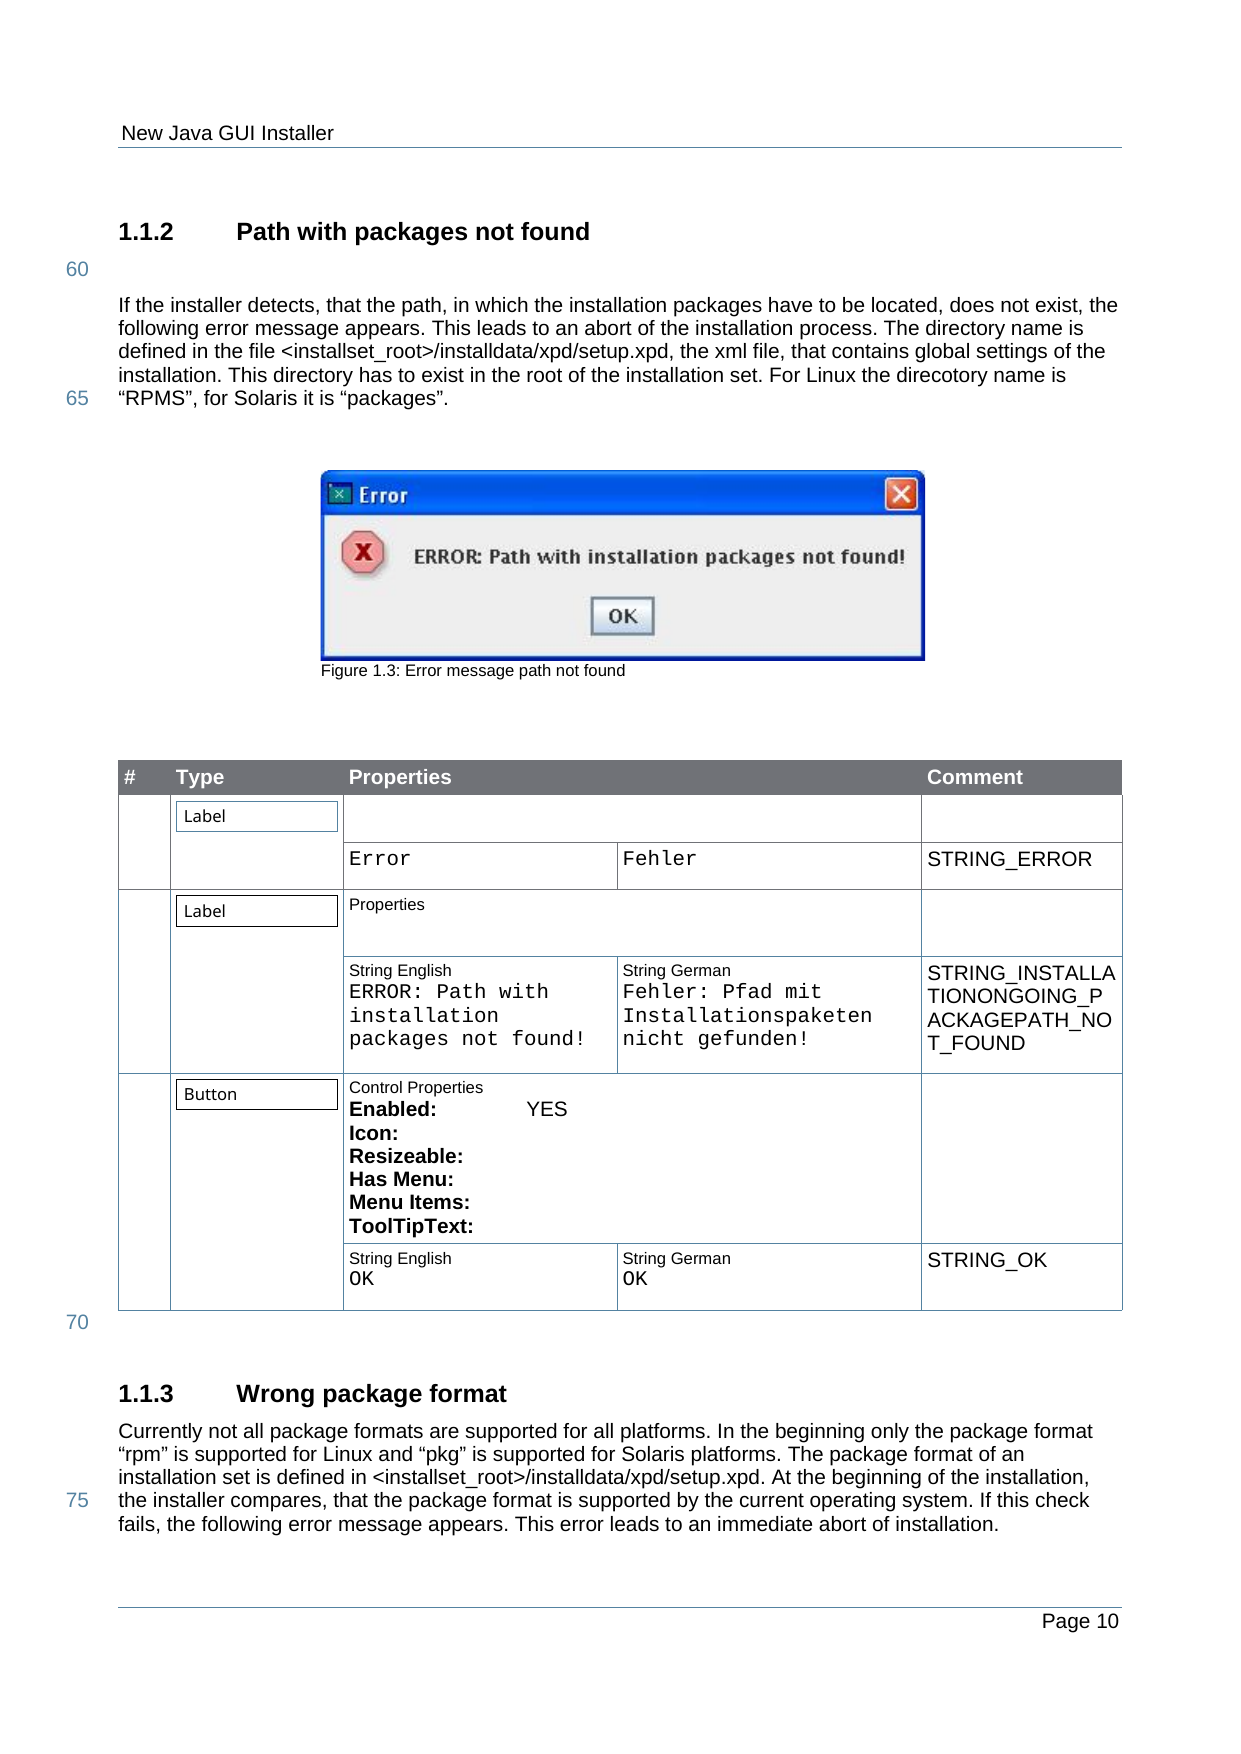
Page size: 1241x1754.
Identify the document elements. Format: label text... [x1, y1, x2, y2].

table_header Comment [921, 760, 1122, 795]
table_cell String English OK [344, 1244, 617, 1310]
table_cell [171, 1074, 343, 1310]
table_cell <#> [119, 795, 170, 889]
text If the installer detects, that the path, in which the installation packages have to be located, does not exist, the following error message appears. This leads to an abort of the installation process. The directory name is defined in the file <installset_root>/installdata/xpd/setup.xpd, the xml file, that contains global settings of the installation. This directory has to exist in the root of the installation set. For Linux the direcotory name is “RPMS”, for Solaris it is “packages”. [118, 293, 1122, 410]
table_cell Fehler [618, 843, 921, 889]
text Currently not all package formats are supported for all platforms. In the beginning only the package format “rpm” is supported for Linux and “pkg” is supported for Solaris platforms. The package format of an installation set is defined in <installset_root>/installdata/xpd/setup.xpd. At the beginning of the installation, the installer compares, that the package format is supported by the current operating system. If this check fails, the following error message appears. This error leads to an immediate abort of installation. [118, 1419, 1122, 1535]
table_header Control Properties Enabled: YES Icon: <Yes/No> Resizeable: <Yes/No> Has Menu: <Yes/No> Menu Items: <Specify Items Here> ToolTipText: <Specify Text Here> [344, 1074, 921, 1243]
table_header # [118, 760, 170, 795]
table_cell [171, 795, 343, 889]
table_cell Error [344, 843, 617, 889]
table_header [922, 795, 1122, 842]
table_cell STRING_INSTALLATIONONGOING_PACKAGEPATH_NOT_FOUND [922, 957, 1122, 1073]
table_cell STRING_OK [922, 1244, 1122, 1310]
table_header [344, 795, 921, 842]
table_cell String English ERROR: Path with installation packages not found! [344, 957, 617, 1073]
text Figure 1.3: Error message path not found [321, 661, 925, 680]
table_cell <#> [119, 890, 170, 1073]
table_cell String German OK [618, 1244, 921, 1310]
table_header Properties [343, 760, 921, 795]
table_cell String German Fehler: Pfad mit Installationspaketen nicht gefunden! [618, 957, 921, 1073]
subtitle Wrong package format [118, 1379, 1122, 1407]
table_header Properties [344, 890, 921, 956]
table_header [922, 890, 1122, 956]
subtitle Path with packages not found [118, 218, 1122, 246]
picture [320, 470, 926, 661]
table_header Type [170, 760, 343, 795]
table_cell [171, 890, 343, 1073]
table_cell <#> [119, 1074, 170, 1310]
table_header [922, 1074, 1122, 1243]
table_cell STRING_ERROR [922, 843, 1122, 889]
